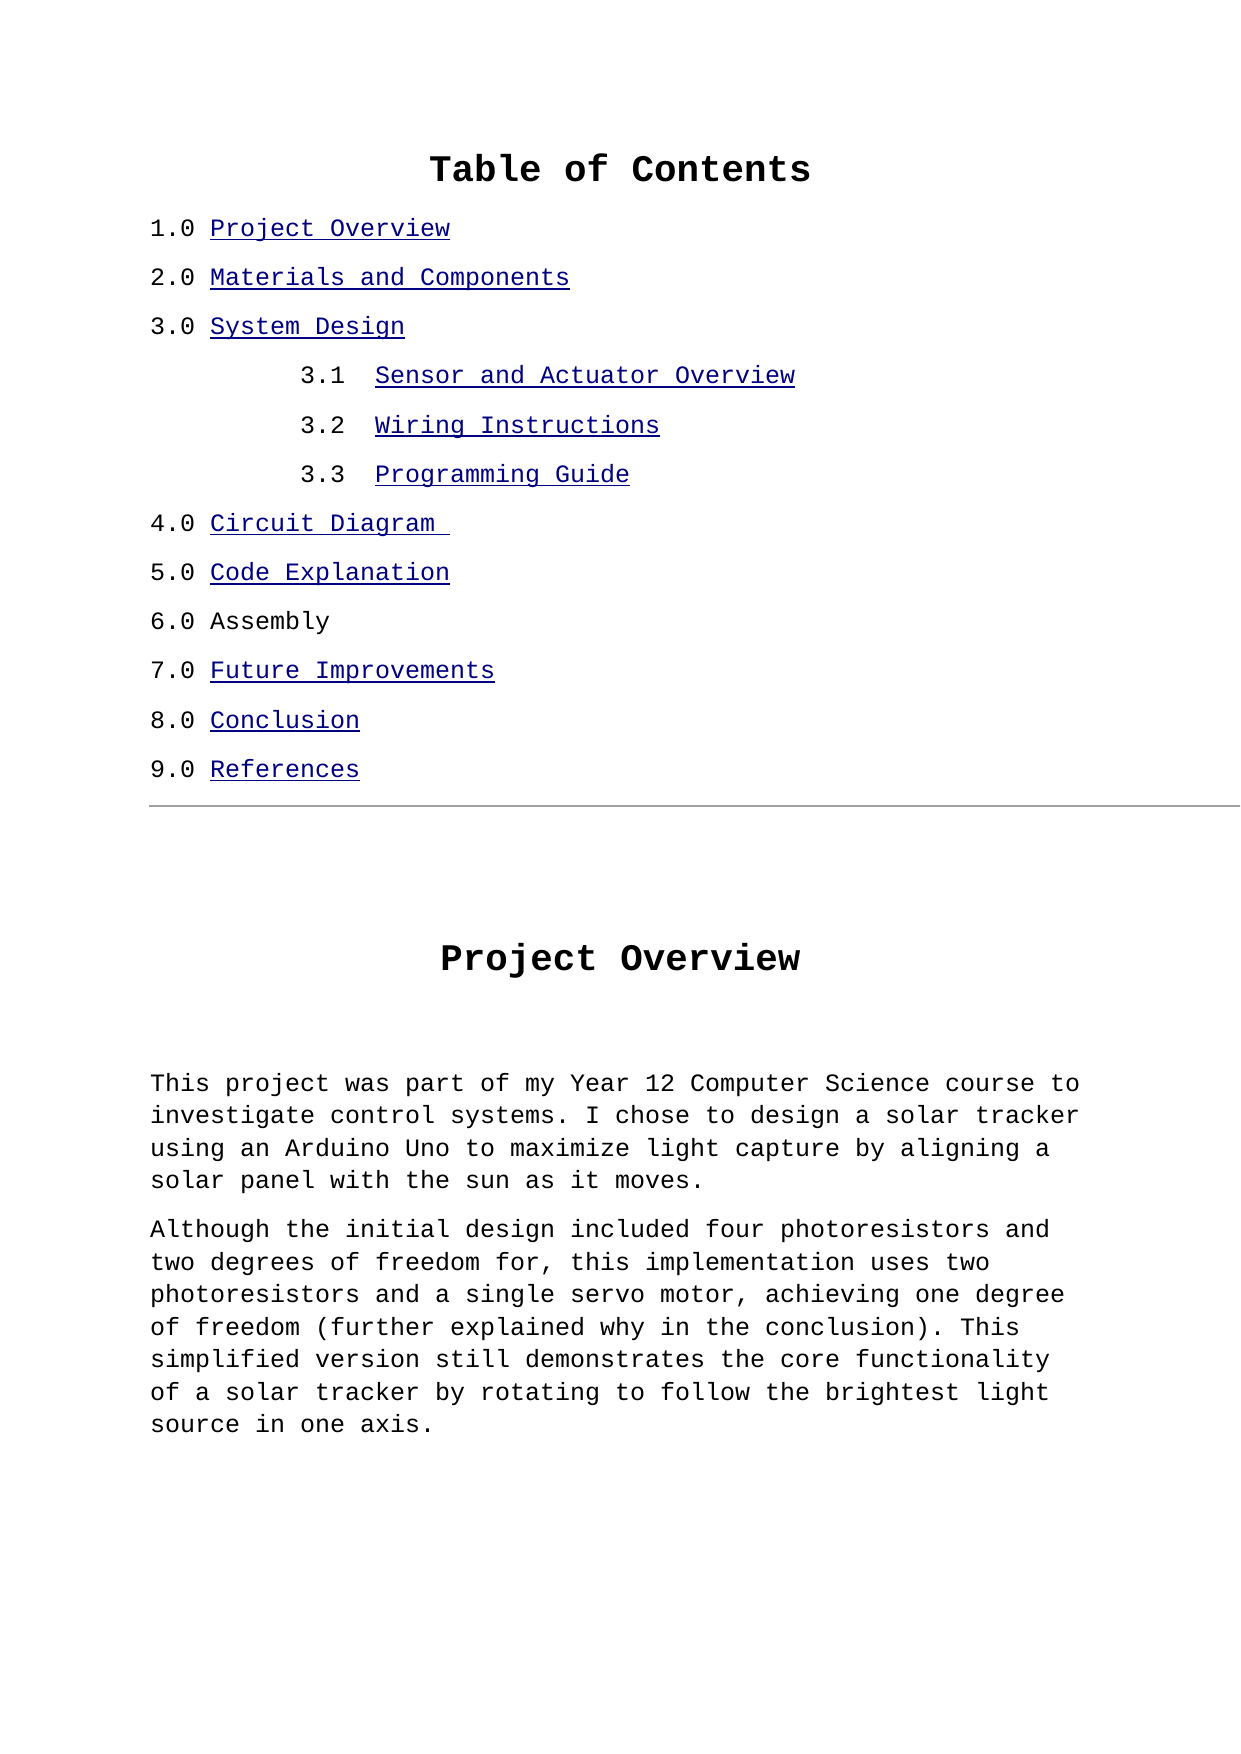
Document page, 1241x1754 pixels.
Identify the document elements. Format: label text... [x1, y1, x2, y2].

text 6.0 Assembly [150, 609, 1090, 637]
text 4.0 Circuit Diagram [150, 511, 1090, 539]
text 1.0 Project Overview [150, 216, 1090, 244]
text Project Overview [150, 939, 1090, 982]
text 3.1 Sensor and Actuator Overview [150, 363, 1090, 391]
text 7.0 Future Improvements [150, 658, 1090, 686]
text 5.0 Code Explanation [150, 560, 1090, 588]
text Table of Contents [150, 150, 1090, 192]
text Although the initial design included four photoresistors and two degrees of freedom for, this implementation uses two photoresistors and a single servo motor, achieving one degree of freedom (further explained why in the conclusion). This simplified version still demonstrates the core functionality of a solar tracker by rotating to follow the brightest light source in one axis. [150, 1217, 1090, 1440]
text 3.2 Wiring Instructions [150, 412, 1090, 441]
text 9.0 References [150, 756, 1090, 785]
text 3.0 System Design [150, 314, 1090, 342]
text 2.0 Materials and Components [150, 265, 1090, 293]
text 3.3 Programming Guide [150, 461, 1090, 490]
text 8.0 Conclusion [150, 707, 1090, 736]
text This project was part of my Year 12 Computer Science course to investigate control systems. I chose to design a solar tracker using an Arduino Uno to maximize light capture by aligning a solar panel with the sun as it moves. [150, 1070, 1090, 1196]
